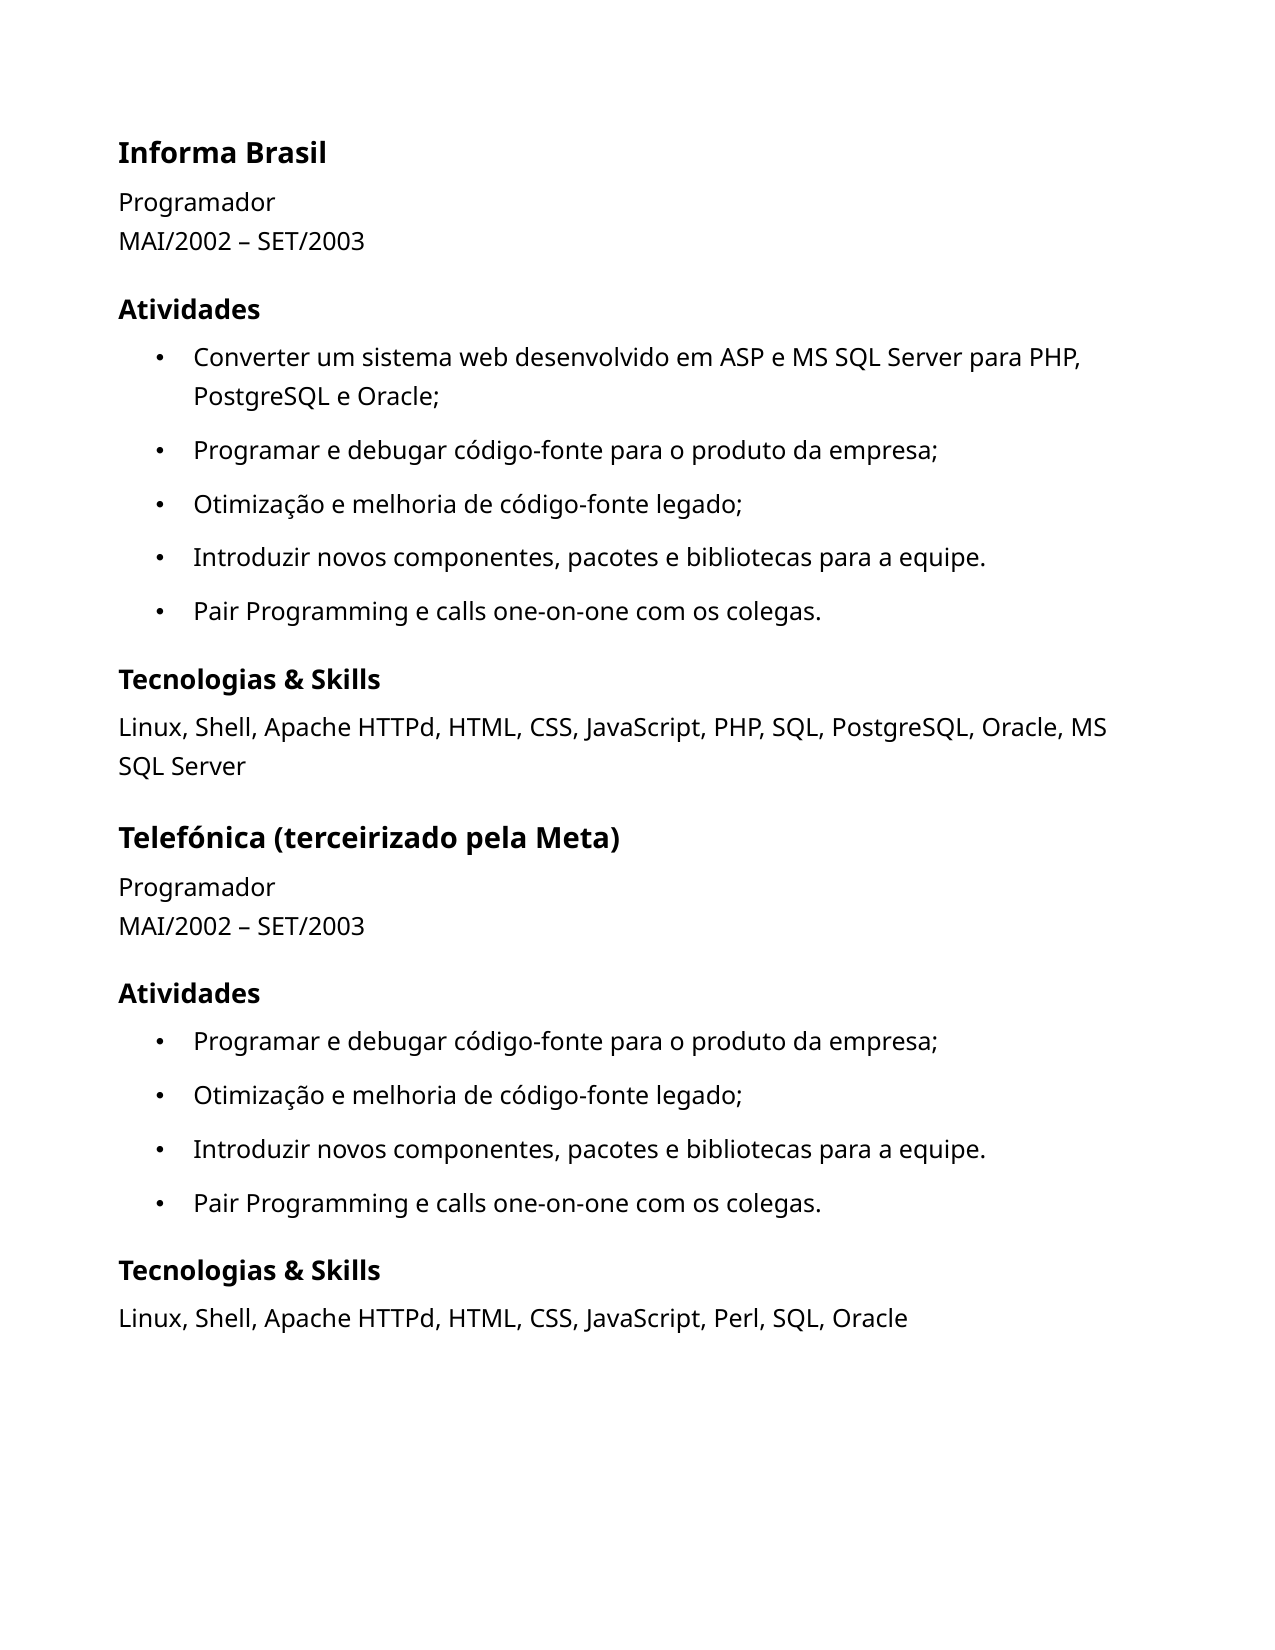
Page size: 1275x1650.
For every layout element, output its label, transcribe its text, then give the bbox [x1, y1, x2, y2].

list Introduzir novos componentes, pacotes e bibliotecas para a equipe. [156, 540, 1157, 574]
text Linux, Shell, Apache HTTPd, HTML, CSS, JavaScript, Perl, SQL, Oracle [118, 1301, 1157, 1335]
subtitle Atividades [118, 290, 1157, 327]
list Pair Programming e calls one-on-one com os colegas. [156, 1185, 1157, 1219]
text Programador MAI/2002 – SET/2003 [118, 869, 1157, 942]
text Programador MAI/2002 – SET/2003 [118, 185, 1157, 258]
list Introduzir novos componentes, pacotes e bibliotecas para a equipe. [156, 1131, 1157, 1166]
subtitle Tecnologias & Skills [118, 1251, 1157, 1288]
list Otimização e melhoria de código-fonte legado; [156, 486, 1157, 520]
subtitle Telefónica (terceirizado pela Meta) [118, 817, 1157, 857]
list Programar e debugar código-fonte para o produto da empresa; [156, 1024, 1157, 1058]
text Linux, Shell, Apache HTTPd, HTML, CSS, JavaScript, PHP, SQL, PostgreSQL, Oracle, MS SQL Server [118, 709, 1157, 783]
subtitle Tecnologias & Skills [118, 660, 1157, 697]
subtitle Atividades [118, 974, 1157, 1011]
subtitle Informa Brasil [118, 133, 1157, 172]
list Programar e debugar código-fonte para o produto da empresa; [156, 433, 1157, 467]
list Otimização e melhoria de código-fonte legado; [156, 1078, 1157, 1112]
list Pair Programming e calls one-on-one com os colegas. [156, 594, 1157, 628]
list Converter um sistema web desenvolvido em ASP e MS SQL Server para PHP, PostgreSQL e Oracle; [156, 340, 1157, 413]
